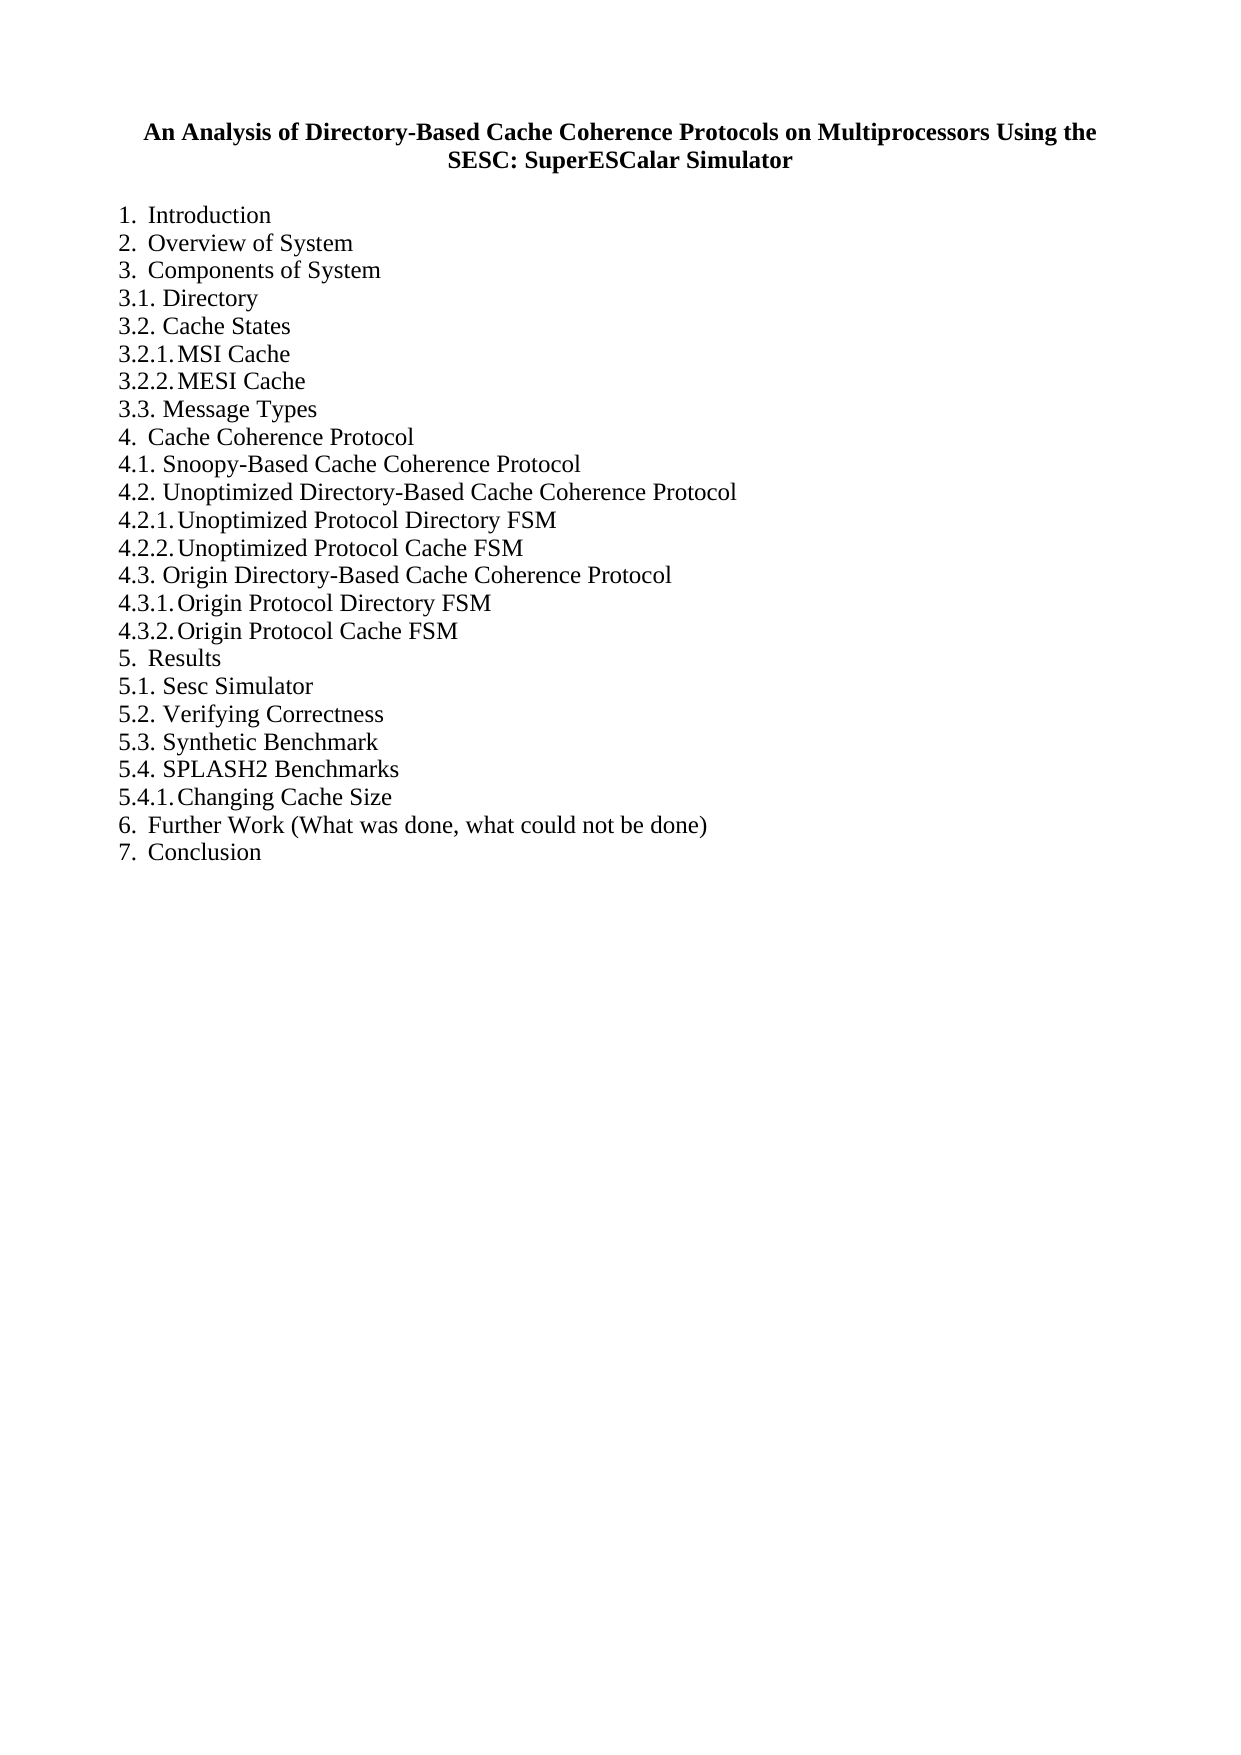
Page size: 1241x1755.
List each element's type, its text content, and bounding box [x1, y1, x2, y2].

list Further Work (What was done, what could not be done) [118, 811, 1122, 838]
list Snoopy-Based Cache Coherence Protocol [118, 451, 1122, 478]
subtitle An Analysis of Directory-Based Cache Coherence Protocols on Multiprocessors Using the SESC: SuperESCalar Simulator [118, 118, 1122, 173]
list SPLASH2 Benchmarks [118, 755, 1122, 783]
list MESI Cache [118, 367, 1122, 395]
list Verifying Correctness [118, 700, 1122, 728]
list Cache Coherence Protocol [118, 423, 1122, 451]
list Origin Protocol Cache FSM [118, 617, 1122, 644]
list Cache States [118, 312, 1122, 340]
list Unoptimized Directory-Based Cache Coherence Protocol [118, 478, 1122, 506]
list Synthetic Benchmark [118, 728, 1122, 755]
list Directory [118, 284, 1122, 312]
list Sesc Simulator [118, 672, 1122, 700]
list Introduction [118, 201, 1122, 229]
list Unoptimized Protocol Cache FSM [118, 534, 1122, 561]
list Conclusion [118, 838, 1122, 866]
list Overview of System [118, 229, 1122, 257]
list Results [118, 644, 1122, 672]
list Origin Directory-Based Cache Coherence Protocol [118, 561, 1122, 589]
list Changing Cache Size [118, 783, 1122, 811]
list Components of System [118, 257, 1122, 284]
list MSI Cache [118, 340, 1122, 367]
list Unoptimized Protocol Directory FSM [118, 506, 1122, 534]
list Message Types [118, 395, 1122, 423]
list Origin Protocol Directory FSM [118, 589, 1122, 617]
